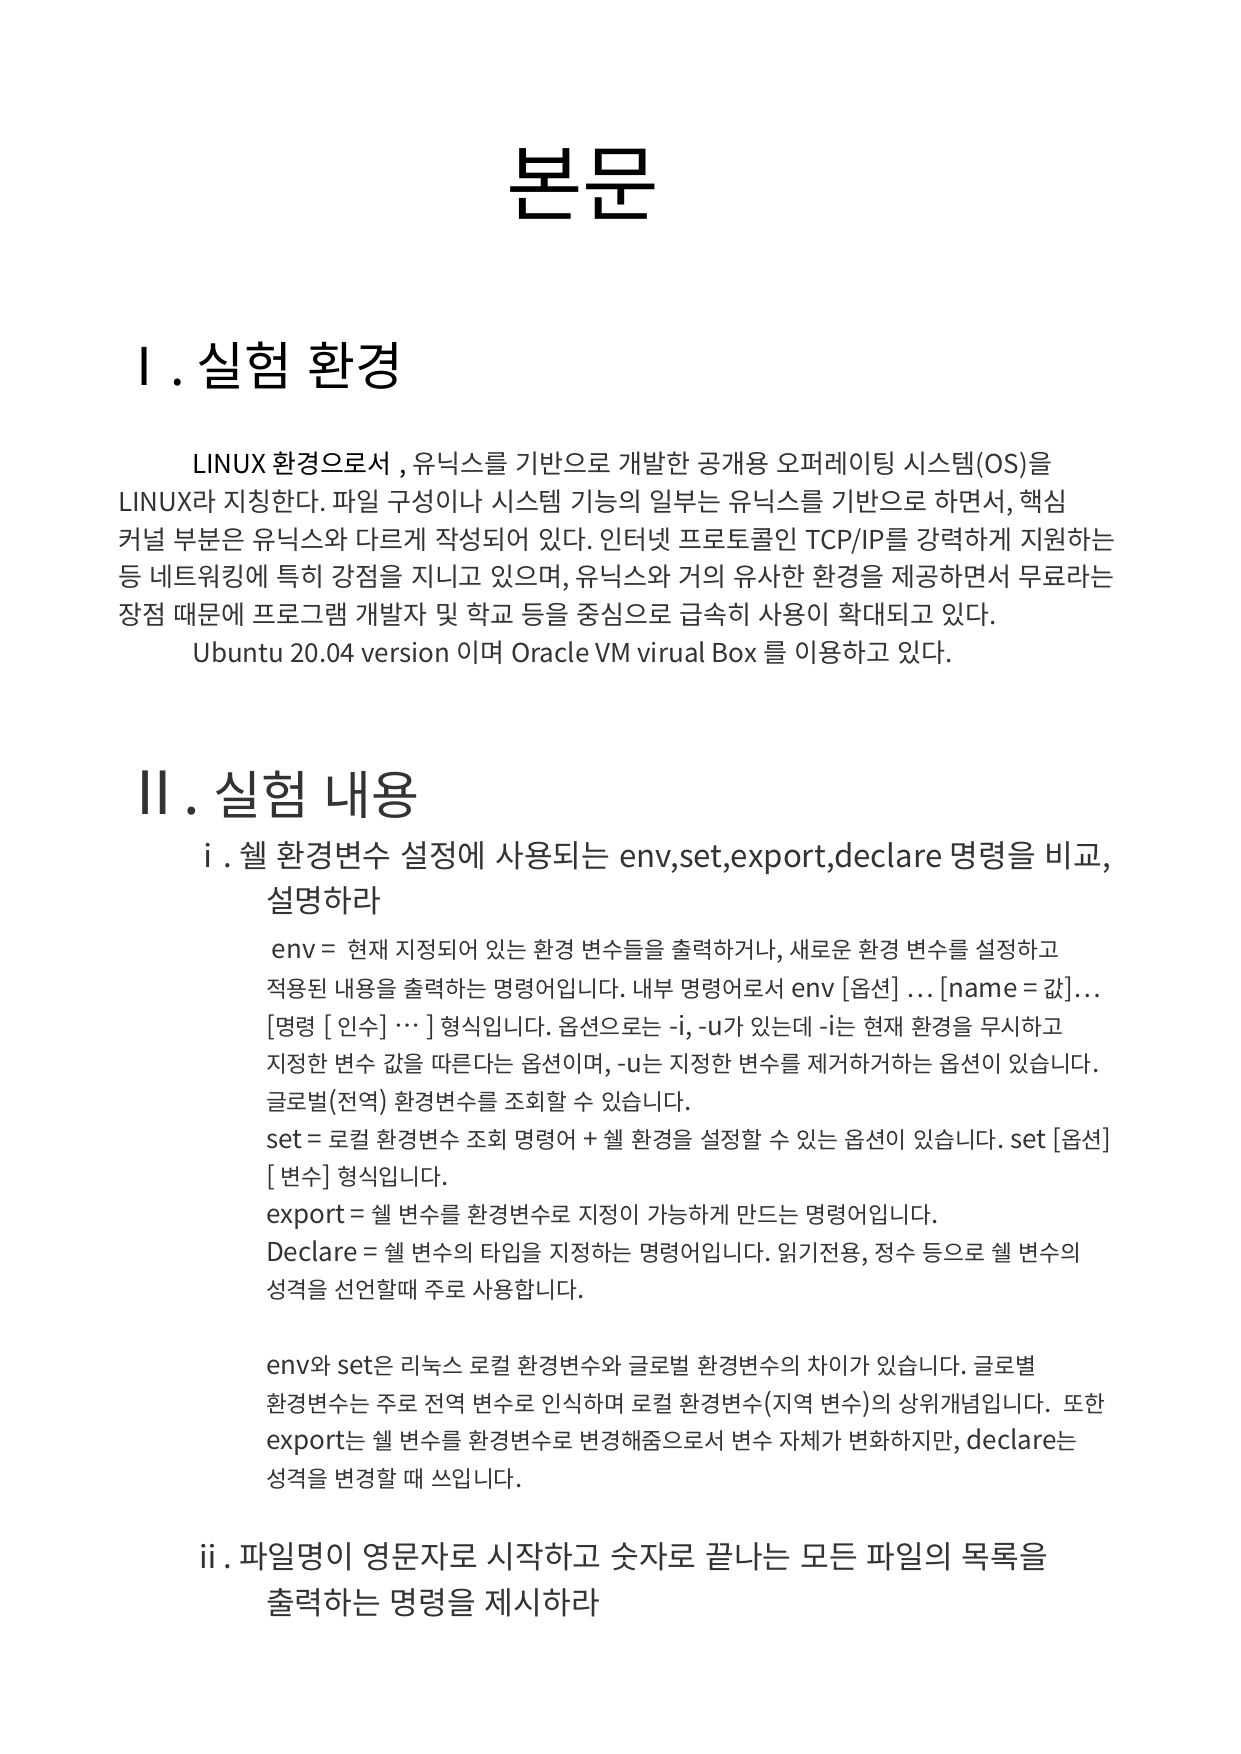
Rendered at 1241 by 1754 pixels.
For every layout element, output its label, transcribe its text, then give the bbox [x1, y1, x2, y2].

text env와 set은 리눅스 로컬 환경변수와 글로벌 환경변수의 차이가 있습니다. 글로별 환경변수는 주로 전역 변수로 인식하며 로컬 환경변수(지역 변수)의 상위개념입니다. 또한 export는 쉘 변수를 환경변수로 변경해줌으로서 변수 자체가 변화하지만, declare는 성격을 변경할 때 쓰입니다. [118, 1344, 1122, 1495]
text ⅰ. 쉘 환경변수 설정에 사용되는 env,set,export,declare 명령을 비교, 설명하라 [118, 831, 1122, 922]
text LINUX 환경으로서 , 유닉스를 기반으로 개발한 공개용 오퍼레이팅 시스템(OS)을 LINUX라 지칭한다. 파일 구성이나 시스템 기능의 일부는 유닉스를 기반으로 하면서, 핵심 커널 부분은 유닉스와 다르게 작성되어 있다. 인터넷 프로토콜인 TCP/IP를 강력하게 지원하는 등 네트워킹에 특히 강점을 지니고 있으며, 유닉스와 거의 유사한 환경을 제공하면서 무료라는 장점 때문에 프로그램 개발자 및 학교 등을 중심으로 급속히 사용이 확대되고 있다. [118, 443, 1122, 632]
text set = 로컬 환경변수 조회 명령어 + 쉘 환경을 설정할 수 있는 옵션이 있습니다. set [옵션] [ 변수] 형식입니다. [118, 1118, 1122, 1193]
text Declare = 쉘 변수의 타입을 지정하는 명령어입니다. 읽기전용, 정수 등으로 쉘 변수의 성격을 선언할때 주로 사용합니다. [118, 1231, 1122, 1306]
text Ubuntu 20.04 version 이며 Oracle VM virual Box 를 이용하고 있다. [118, 632, 1122, 670]
text Ⅱ. 실험 내용 [118, 745, 1122, 831]
text 글로벌(전역) 환경변수를 조회할 수 있습니다. [118, 1080, 1122, 1118]
text Ⅰ. 실험 환경 [118, 325, 1122, 400]
text ⅱ. 파일명이 영문자로 시작하고 숫자로 끝나는 모든 파일의 목록을 출력하는 명령을 제시하라 [118, 1533, 1122, 1623]
text export = 쉘 변수를 환경변수로 지정이 가능하게 만드는 명령어입니다. [118, 1193, 1122, 1231]
text env = 현재 지정되어 있는 환경 변수들을 출력하거나, 새로운 환경 변수를 설정하고 적용된 내용을 출력하는 명령어입니다. 내부 명령어로서 env [옵션] … [name = 값]… [명령 [ 인수] … ] 형식입니다. 옵션으로는 -i, -u가 있는데 -i는 현재 환경을 무시하고 지정한 변수 값을 따른다는 옵션이며, -u는 지정한 변수를 제거하거하는 옵션이 있습니다. [118, 922, 1122, 1080]
text 본문 [118, 118, 1122, 239]
